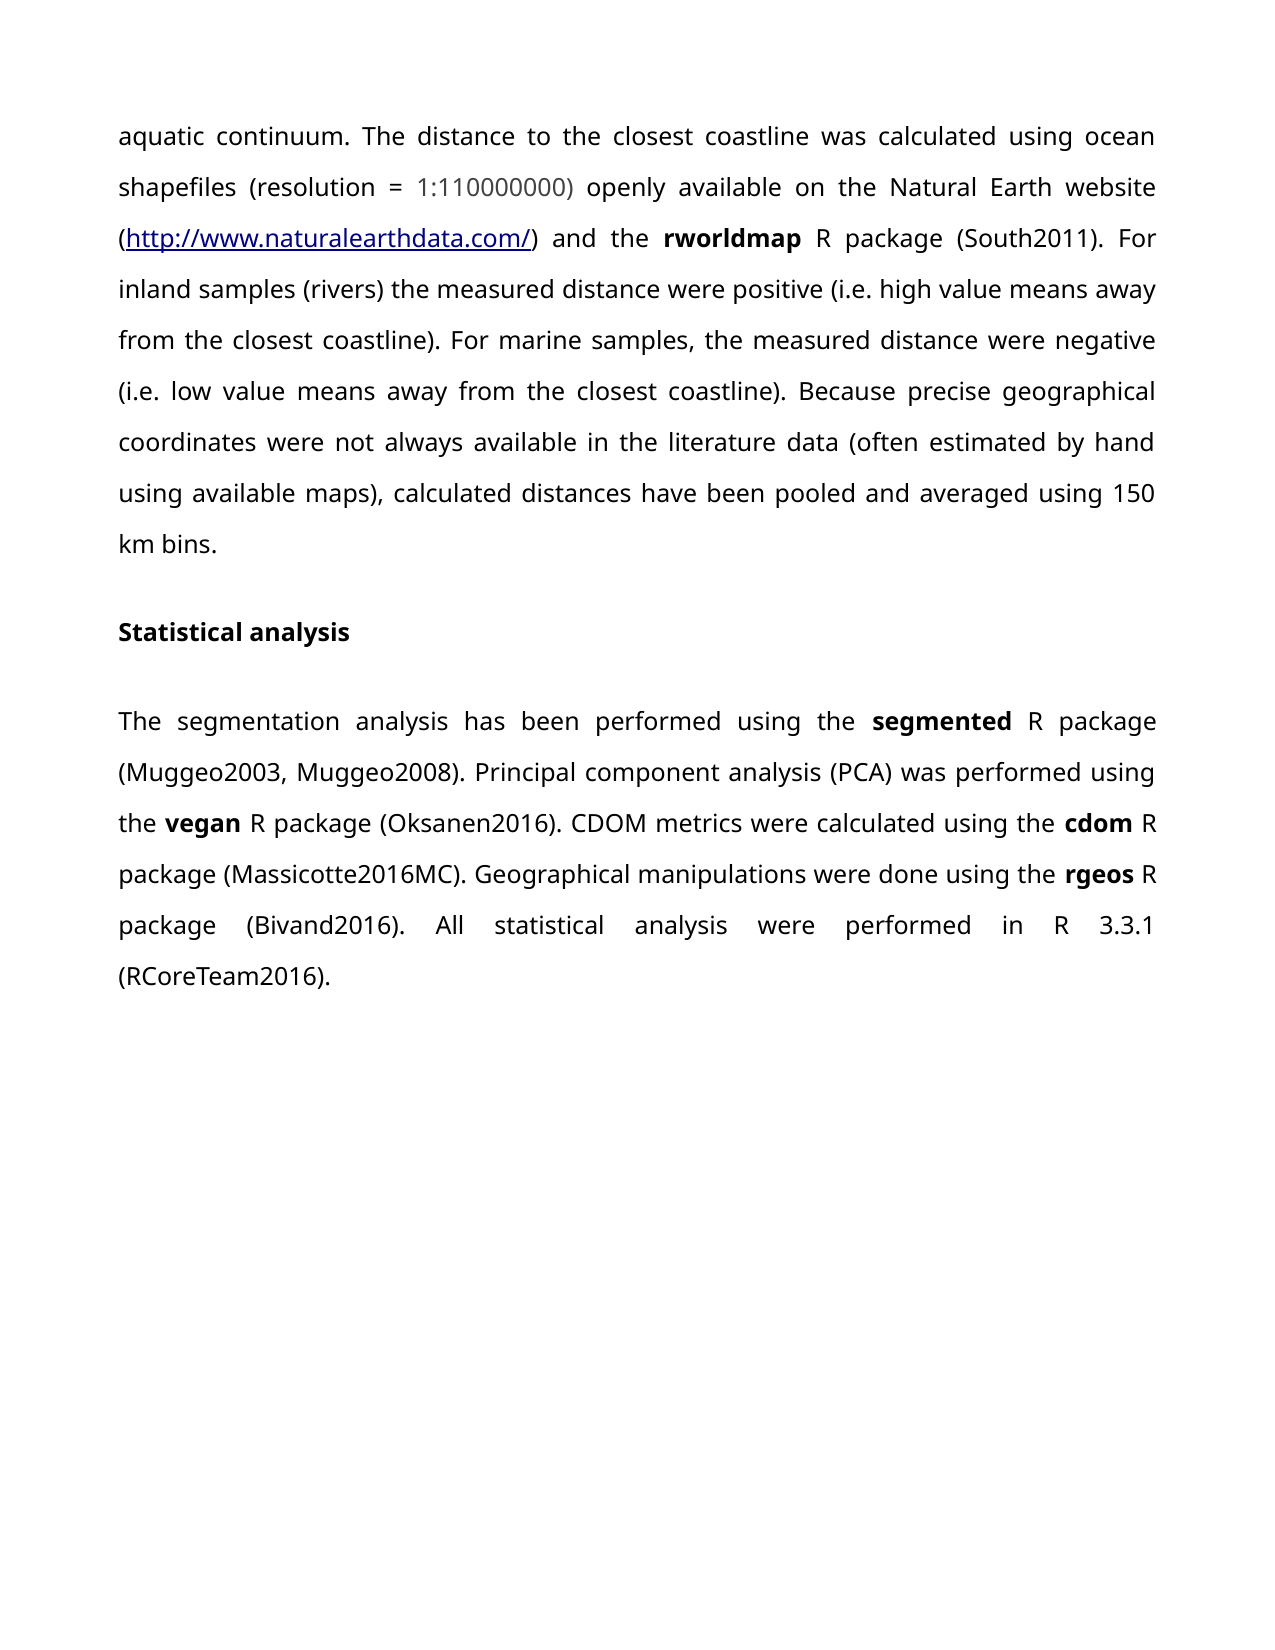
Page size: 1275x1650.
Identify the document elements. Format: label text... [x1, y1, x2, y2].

text The segmentation analysis has been performed using the segmented R package (Muggeo2003, Muggeo2008). Principal component analysis (PCA) was performed using the vegan R package (Oksanen2016). CDOM metrics were calculated using the cdom R package (Massicotte2016MC). Geographical manipulations were done using the rgeos R package (Bivand2016). All statistical analysis were performed in R 3.3.1 (RCoreTeam2016). [118, 703, 1157, 993]
text aquatic continuum. The distance to the closest coastline was calculated using ocean shapefiles (resolution = 1:110000000) openly available on the Natural Earth website (http://www.naturalearthdata.com/) and the rworldmap R package (South2011). For inland samples (rivers) the measured distance were positive (i.e. high value means away from the closest coastline). For marine samples, the measured distance were negative (i.e. low value means away from the closest coastline). Because precise geographical coordinates were not always available in the literature data (often estimated by hand using available maps), calculated distances have been pooled and averaged using 150 km bins. [118, 118, 1157, 561]
text Statistical analysis [118, 615, 1157, 649]
